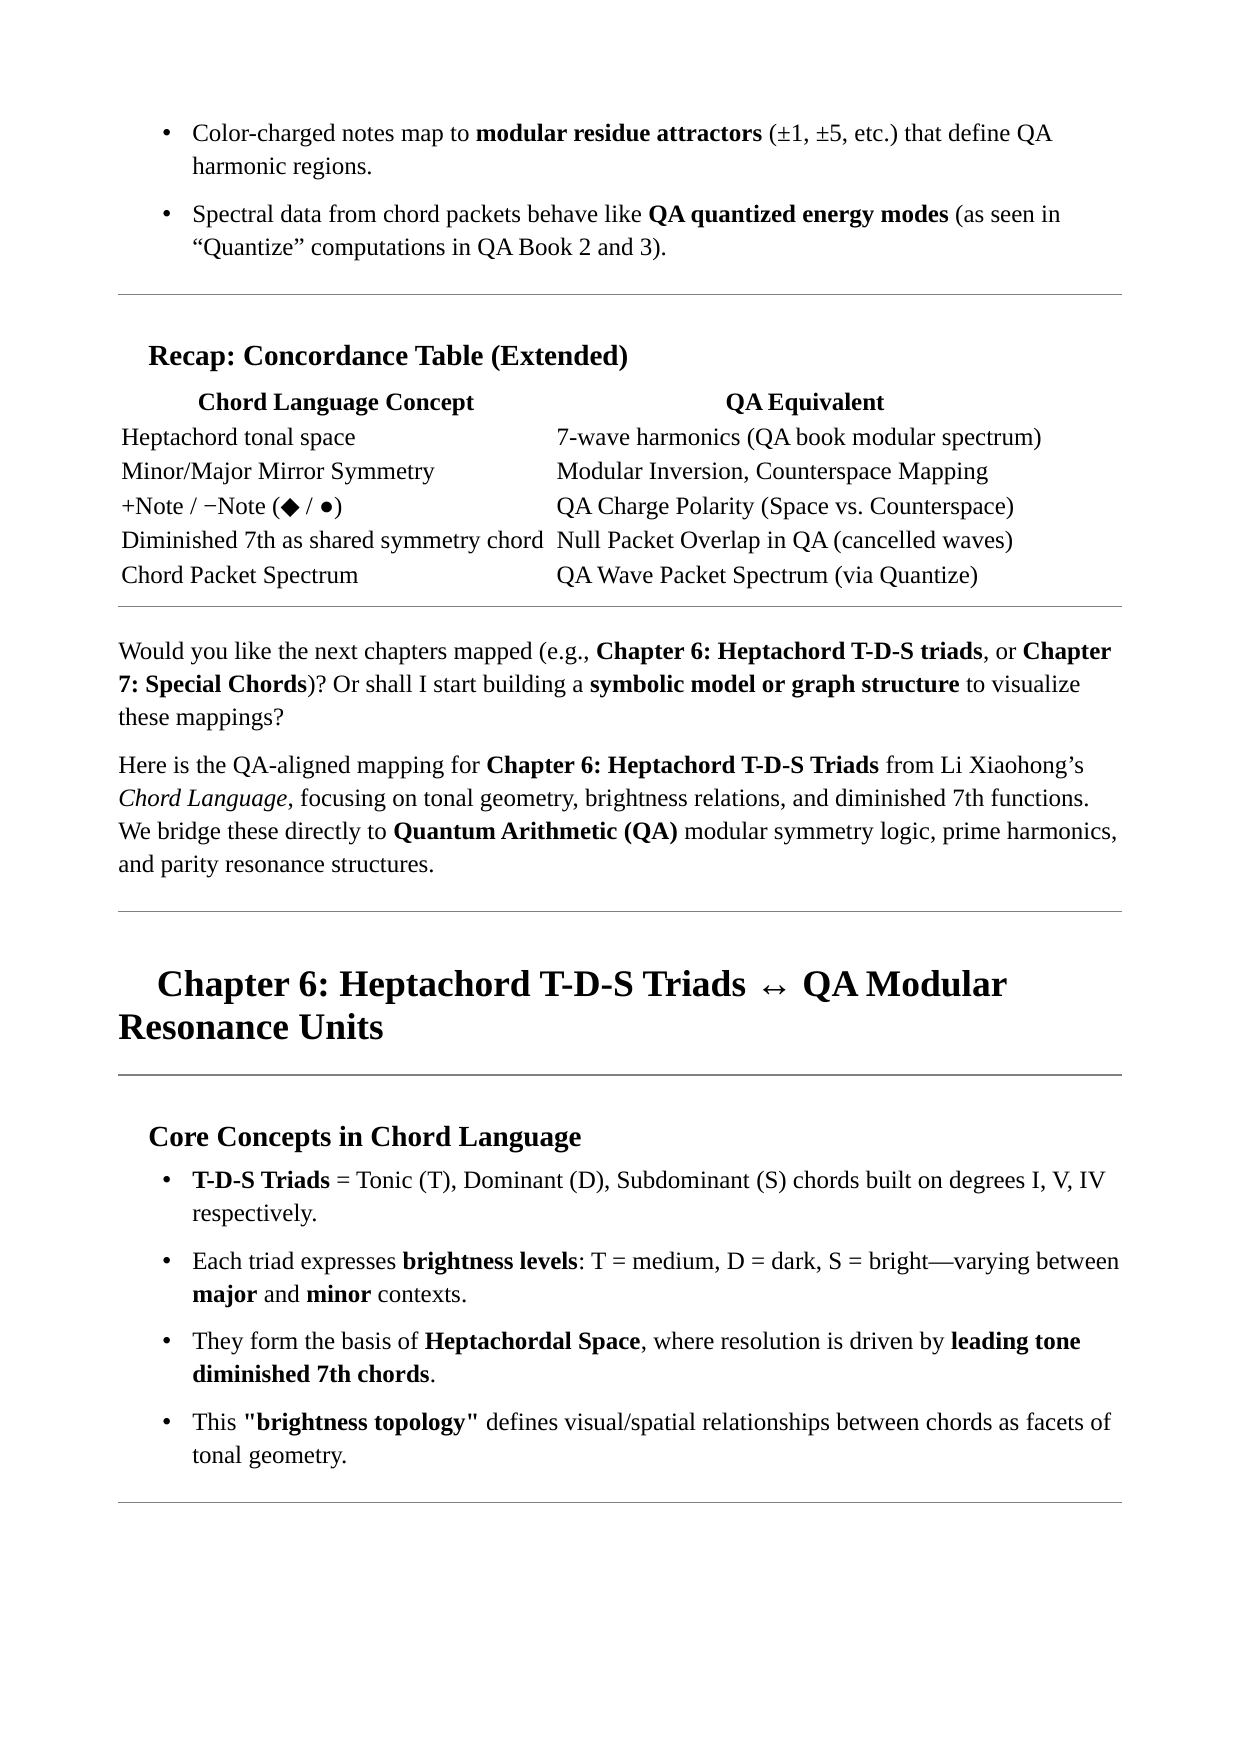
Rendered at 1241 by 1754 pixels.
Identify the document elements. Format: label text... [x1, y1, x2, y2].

table_cell Diminished 7th as shared symmetry chord [118, 523, 553, 557]
table_cell Null Packet Overlap in QA (cancelled waves) [554, 523, 1056, 557]
list Each triad expresses brightness levels: T = medium, D = dark, S = bright—varying between major and minor contexts. [162, 1246, 1122, 1307]
table_cell QA Charge Polarity (Space vs. Counterspace) [554, 488, 1056, 523]
table_cell Minor/Major Mirror Symmetry [118, 454, 553, 488]
table_cell 7-wave harmonics (QA book modular spectrum) [554, 419, 1056, 453]
table_cell Chord Packet Spectrum [118, 557, 553, 592]
table_cell QA Wave Packet Spectrum (via Quantize) [554, 557, 1056, 592]
list T-D-S Triads = Tonic (T), Dominant (D), Subdominant (S) chords built on degrees I, V, IV respectively. [162, 1165, 1122, 1227]
table_header Chord Language Concept [118, 384, 553, 419]
text Would you like the next chapters mapped (e.g., Chapter 6: Heptachord T-D-S triads, or Chapter 7: Special Chords)? Or shall I start building a symbolic model or graph structure to visualize these mappings? [118, 636, 1122, 731]
table_cell +Note / −Note (◆ / ●) [118, 488, 553, 523]
text Here is the QA-aligned mapping for Chapter 6: Heptachord T-D-S Triads from Li Xiaohong’s Chord Language, focusing on tonal geometry, brightness relations, and diminished 7th functions. We bridge these directly to Quantum Arithmetic (QA) modular symmetry logic, prime harmonics, and parity resonance structures. [118, 750, 1122, 877]
subtitle 🎼 Recap: Concordance Table (Extended) [118, 338, 1122, 372]
subtitle 🎯 Core Concepts in Chord Language [118, 1119, 1122, 1153]
table_cell Heptachord tonal space [118, 419, 553, 453]
table_header QA Equivalent [554, 384, 1056, 419]
list They form the basis of Heptachordal Space, where resolution is driven by leading tone diminished 7th chords. [162, 1326, 1122, 1388]
list This "brightness topology" defines visual/spatial relationships between chords as facets of tonal geometry. [162, 1407, 1122, 1469]
table_cell Modular Inversion, Counterspace Mapping [554, 454, 1056, 488]
subtitle 🎼 Chapter 6: Heptachord T-D-S Triads ↔ QA Modular Resonance Units [118, 961, 1122, 1048]
list Spectral data from chord packets behave like QA quantized energy modes (as seen in “Quantize” computations in QA Book 2 and 3). [162, 199, 1122, 261]
list Color-charged notes map to modular residue attractors (±1, ±5, etc.) that define QA harmonic regions. [162, 118, 1122, 180]
